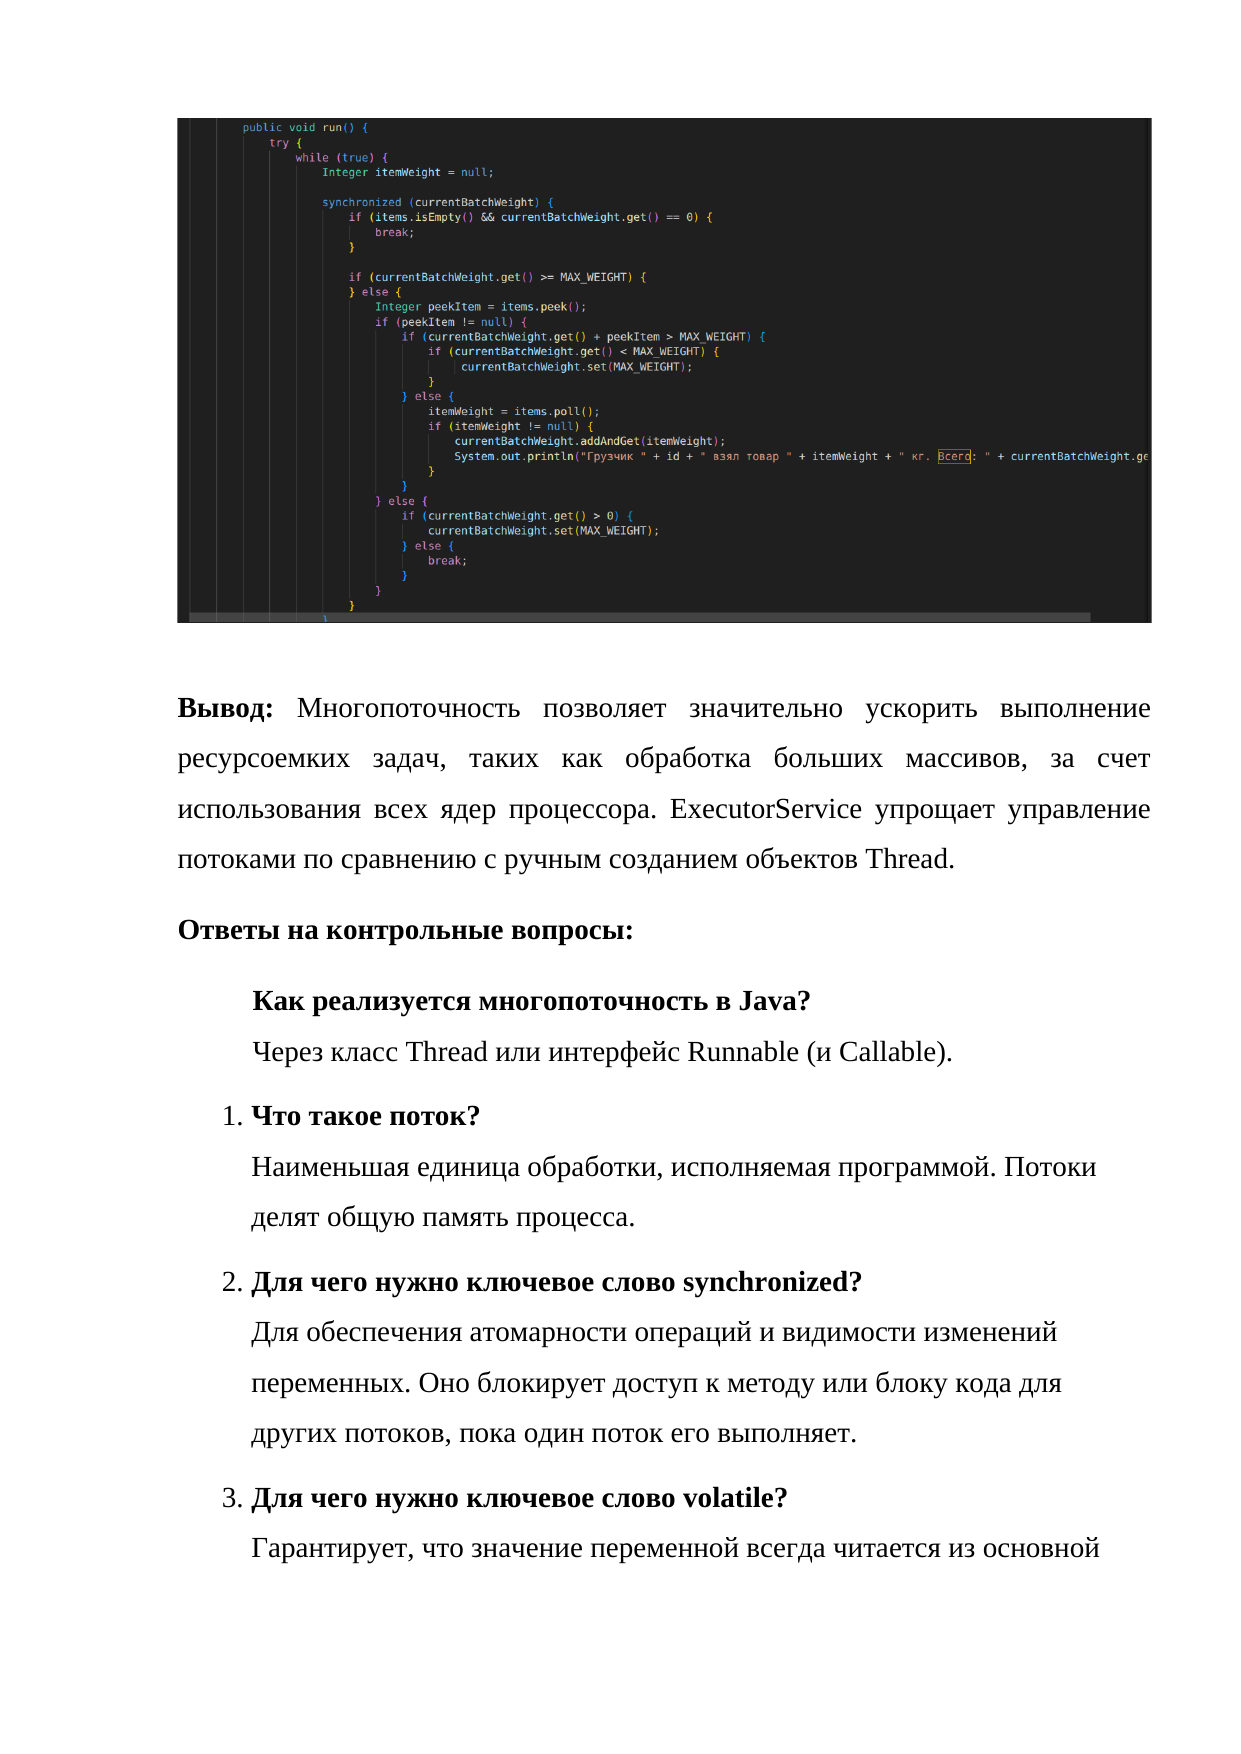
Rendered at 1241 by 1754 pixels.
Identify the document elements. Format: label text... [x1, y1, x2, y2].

list Что такое поток? Наименьшая единица обработки, исполняемая программой. Потоки делят общую память процесса. [222, 1098, 1152, 1233]
text Ответы на контрольные вопросы: [177, 912, 1152, 946]
text Вывод: Многопоточность позволяет значительно ускорить выполнение ресурсоемких задач, таких как обработка больших массивов, за счет использования всех ядер процессора. ExecutorService упрощает управление потоками по сравнению с ручным созданием объектов Thread. [177, 623, 1152, 874]
list Для чего нужно ключевое слово volatile? Гарантирует, что значение переменной всегда читается из основной [222, 1480, 1152, 1564]
list Для чего нужно ключевое слово synchronized? Для обеспечения атомарности операций и видимости изменений переменных. Оно блокирует доступ к методу или блоку кода для других потоков, пока один поток его выполняет. [222, 1264, 1152, 1448]
picture [177, 118, 1152, 623]
list Как реализуется многопоточность в Java? Через класс Thread или интерфейс Runnable (и Callable). [215, 983, 1152, 1067]
